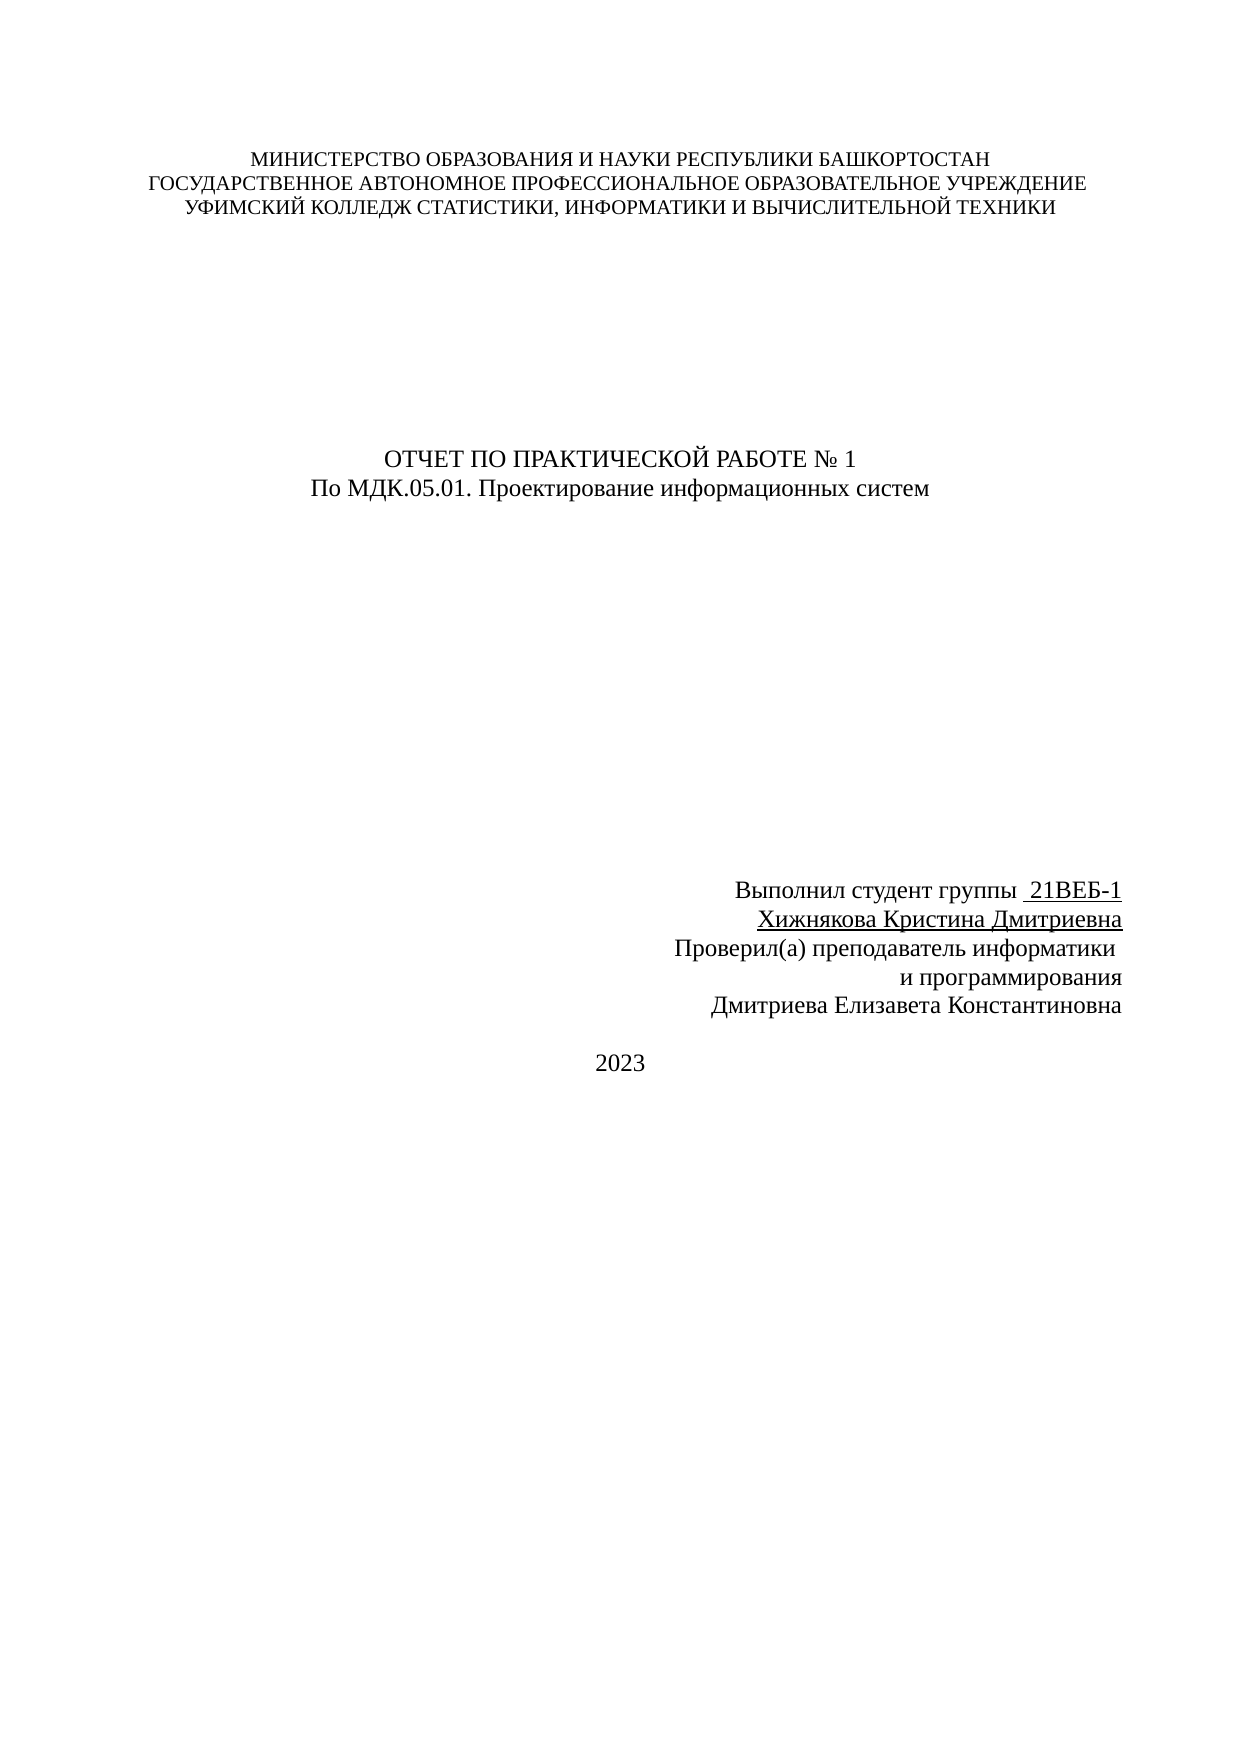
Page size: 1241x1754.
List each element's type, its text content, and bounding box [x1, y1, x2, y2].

text УФИМСКИЙ КОЛЛЕДЖ СТАТИСТИКИ, ИНФОРМАТИКИ И ВЫЧИСЛИТЕЛЬНОЙ ТЕХНИКИ [118, 195, 1122, 219]
text По МДК.05.01. Проектирование информационных систем [118, 473, 1122, 502]
text 2023 [118, 1048, 1122, 1077]
text Государственное автономное ПРОФЕССИОНАЛЬНОЕ ОБРАЗОВАТЕЛЬНОЕ УЧРЕЖДЕНИЕ [118, 171, 1122, 195]
text Выполнил студент группы 21ВЕБ-1 [118, 876, 1122, 904]
text и программирования [118, 962, 1122, 991]
text МИНИСТЕРСТВО ОБРАЗОВАНИЯ и науки РЕСПУБЛИКИ БАШКОРТОСТАН [118, 147, 1122, 171]
text ОТЧЕТ ПО ПРАКТИЧЕСКОЙ РАБОТЕ № 1 [118, 444, 1122, 473]
text Проверил(а) преподаватель информатики [118, 933, 1122, 962]
text Дмитриева Елизавета Константиновна [118, 991, 1122, 1019]
text Хижнякова Кристина Дмитриевна [118, 904, 1122, 933]
